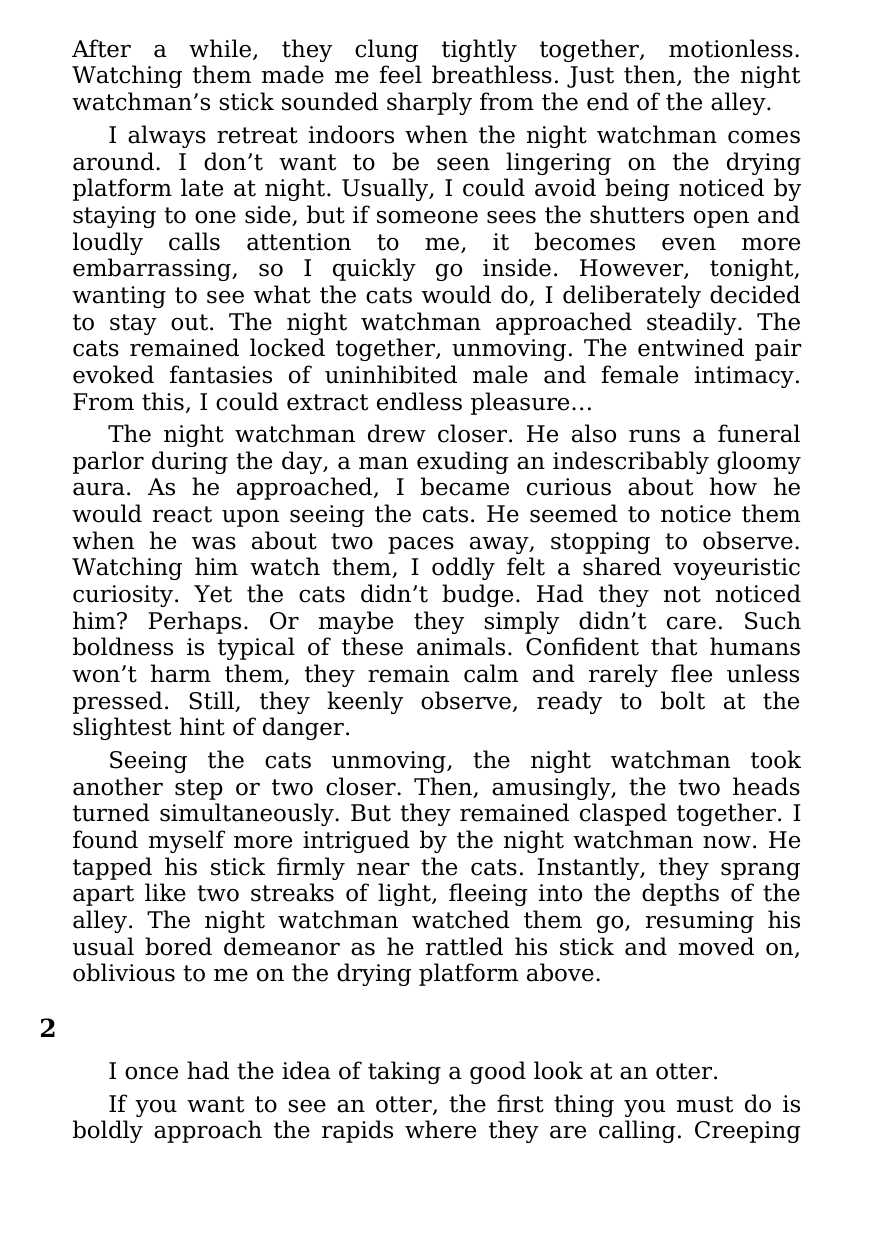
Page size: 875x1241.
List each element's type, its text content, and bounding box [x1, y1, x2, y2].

subtitle 2 [36, 1011, 838, 1046]
text After a while, they clung tightly together, motionless. Watching them made me feel breathless. Just then, the night watchman’s stick sounded sharply from the end of the alley. [72, 36, 802, 116]
text I always retreat indoors when the night watchman comes around. I don’t want to be seen lingering on the drying platform late at night. Usually, I could avoid being noticed by staying to one side, but if someone sees the shutters open and loudly calls attention to me, it becomes even more embarrassing, so I quickly go inside. However, tonight, wanting to see what the cats would do, I deliberately decided to stay out. The night watchman approached steadily. The cats remained locked together, unmoving. The entwined pair evoked fantasies of uninhibited male and female intimacy. From this, I could extract endless pleasure… [72, 122, 802, 415]
text If you want to see an otter, the first thing you must do is boldly approach the rapids where they are calling. Creeping [72, 1091, 802, 1144]
text The night watchman drew closer. He also runs a funeral parlor during the day, a man exuding an indescribably gloomy aura. As he approached, I became curious about how he would react upon seeing the cats. He seemed to notice them when he was about two paces away, stopping to observe. Watching him watch them, I oddly felt a shared voyeuristic curiosity. Yet the cats didn’t budge. Had they not noticed him? Perhaps. Or maybe they simply didn’t care. Such boldness is typical of these animals. Confident that humans won’t harm them, they remain calm and rarely flee unless pressed. Still, they keenly observe, ready to bolt at the slightest hint of danger. [72, 421, 802, 741]
text Seeing the cats unmoving, the night watchman took another step or two closer. Then, amusingly, the two heads turned simultaneously. But they remained clasped together. I found myself more intrigued by the night watchman now. He tapped his stick firmly near the cats. Instantly, they sprang apart like two streaks of light, fleeing into the depths of the alley. The night watchman watched them go, resuming his usual bored demeanor as he rattled his stick and moved on, oblivious to me on the drying platform above. [72, 747, 802, 987]
text I once had the idea of taking a good look at an otter. [72, 1058, 802, 1085]
